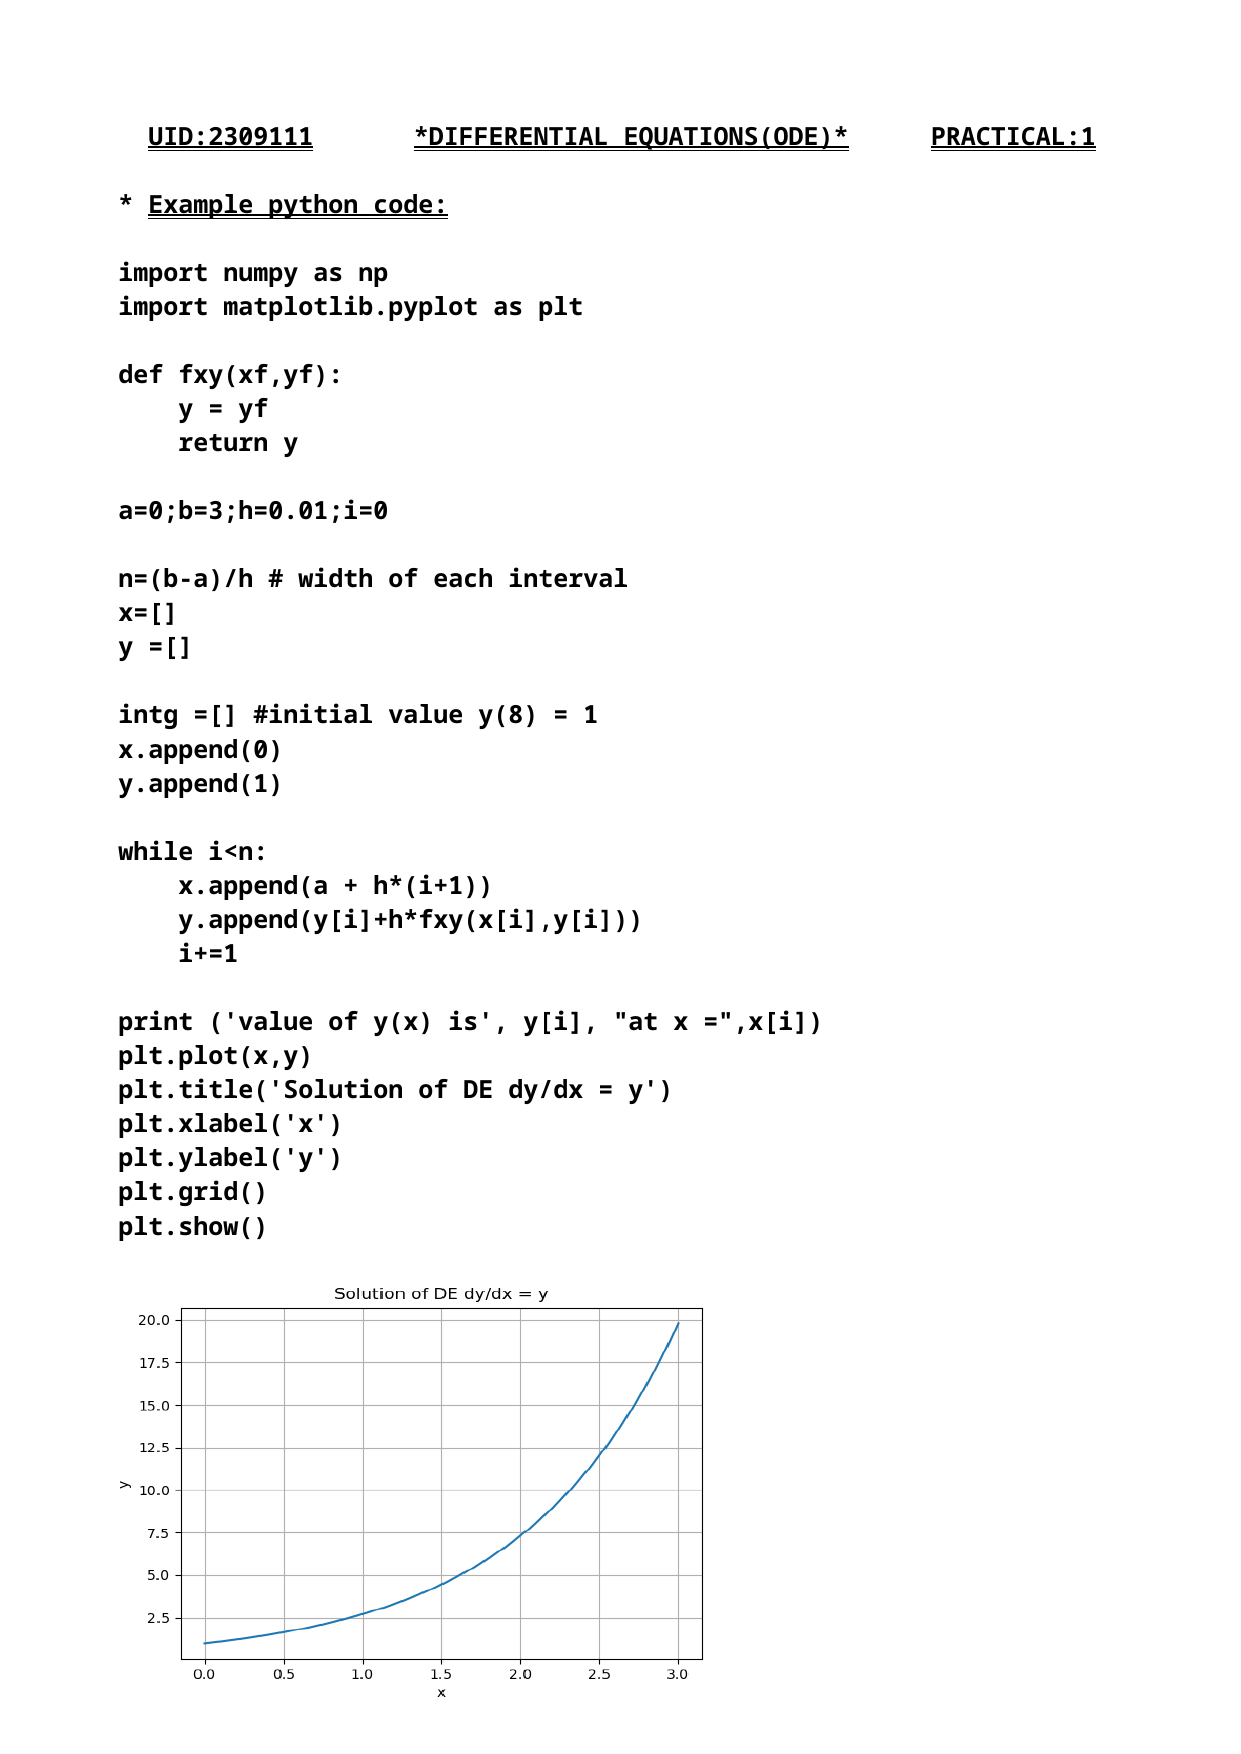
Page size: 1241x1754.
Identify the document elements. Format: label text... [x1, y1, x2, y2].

text plt.show() [118, 1208, 1122, 1242]
text print ('value of y(x) is', y[i], "at x =",x[i]) [118, 1004, 1122, 1038]
text def fxy(xf,yf): [118, 357, 1122, 391]
text plt.title('Solution of DE dy/dx = y') [118, 1072, 1122, 1106]
text * Example python code: [118, 186, 1122, 220]
text while i<n: [118, 833, 1122, 867]
text y.append(y[i]+h*fxy(x[i],y[i])) [118, 902, 1122, 936]
text plt.ylabel('y') [118, 1140, 1122, 1174]
text x=[] [118, 595, 1122, 629]
text plt.xlabel('x') [118, 1106, 1122, 1140]
text y.append(1) [118, 765, 1122, 799]
text n=(b-a)/h # width of each interval [118, 561, 1122, 595]
text i+=1 [118, 936, 1122, 970]
picture [97, 1252, 770, 1709]
text import matplotlib.pyplot as plt [118, 288, 1122, 322]
text import numpy as np [118, 254, 1122, 288]
text plt.grid() [118, 1174, 1122, 1208]
text UID:2309111 *DIFFERENTIAL EQUATIONS(ODE)* PRACTICAL:1 [118, 118, 1122, 152]
text y = yf [118, 391, 1122, 425]
text plt.plot(x,y) [118, 1038, 1122, 1072]
text x.append(a + h*(i+1)) [118, 867, 1122, 902]
text intg =[] #initial value y(8) = 1 [118, 697, 1122, 731]
text return y [118, 425, 1122, 459]
text a=0;b=3;h=0.01;i=0 [118, 493, 1122, 527]
text x.append(0) [118, 731, 1122, 765]
text y =[] [118, 629, 1122, 663]
